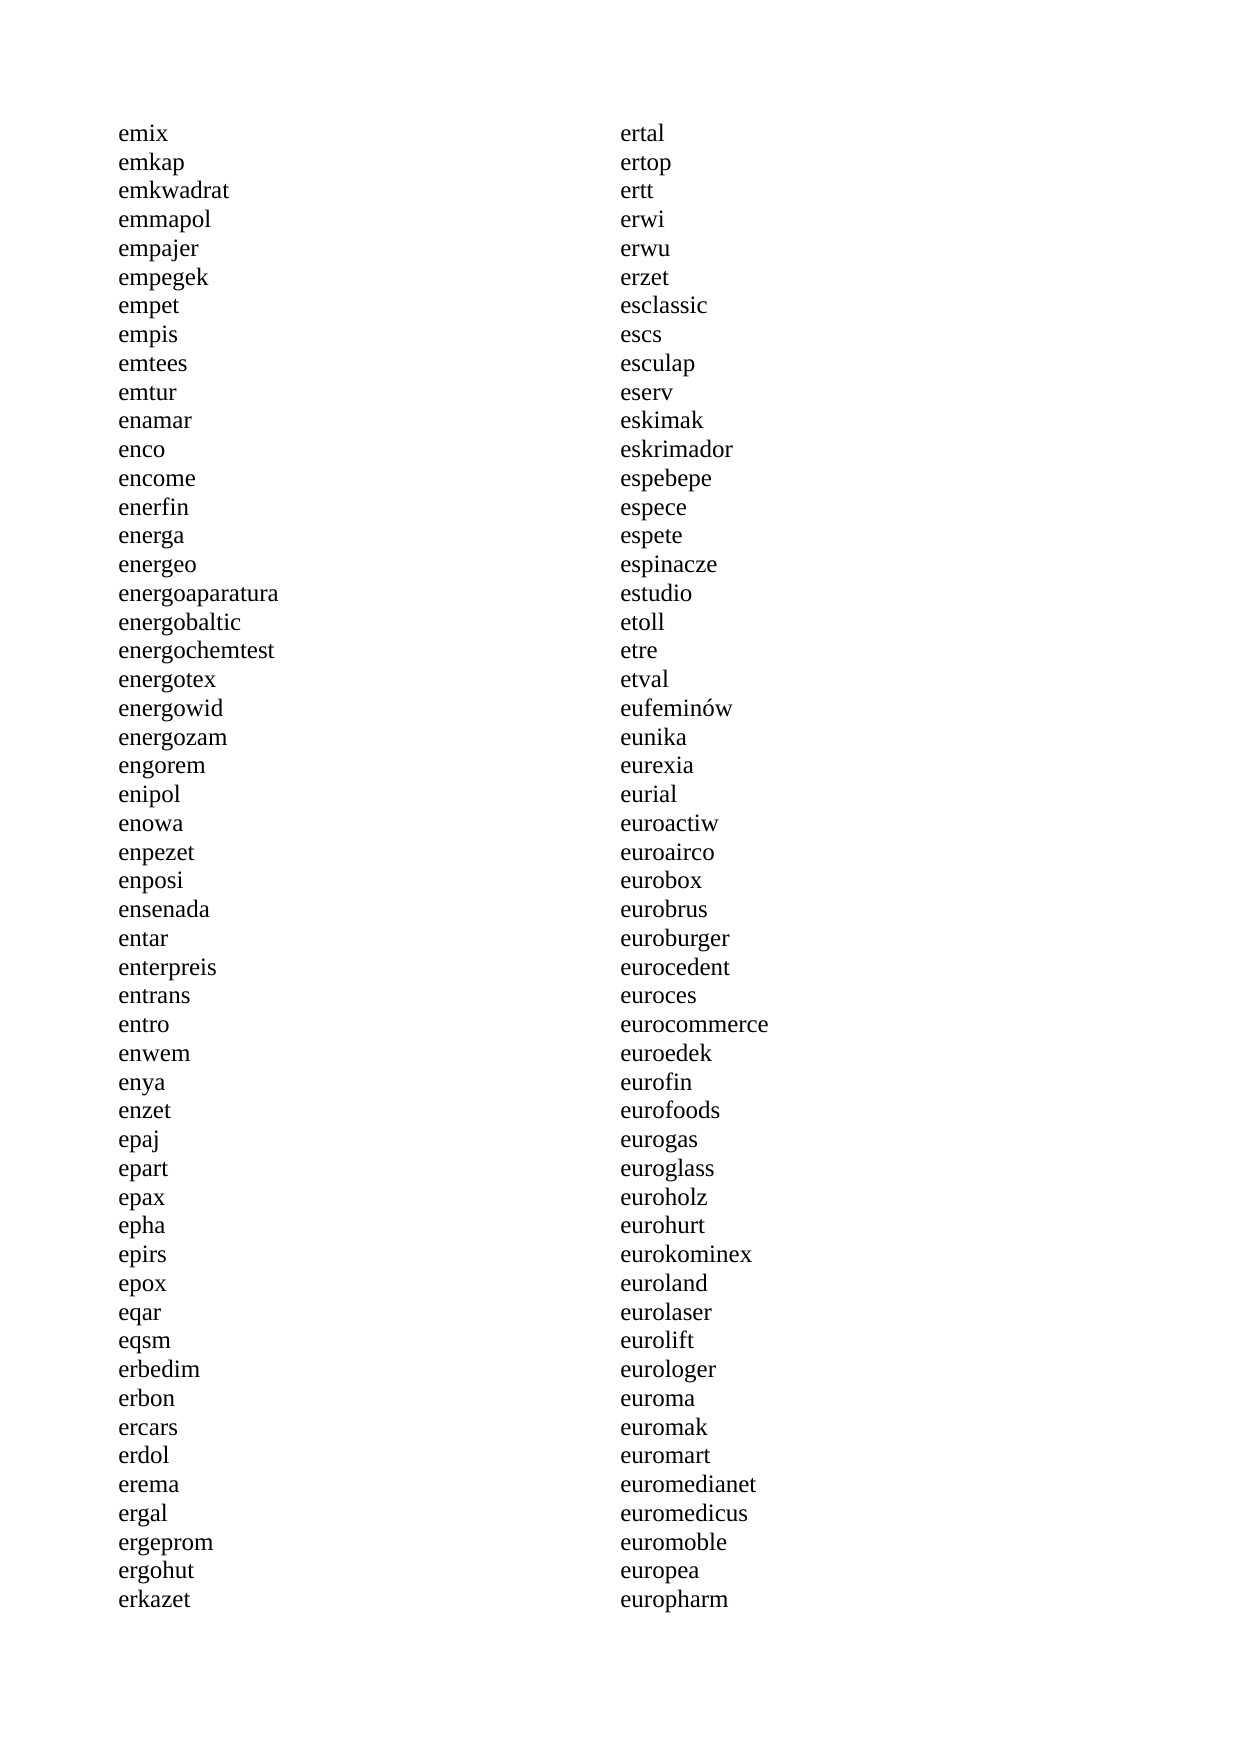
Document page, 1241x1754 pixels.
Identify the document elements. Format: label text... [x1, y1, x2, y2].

text erwu [620, 233, 1122, 262]
text empajer [118, 233, 620, 262]
text energozam [118, 722, 620, 751]
text enzet [118, 1096, 620, 1124]
text esculap [620, 348, 1122, 377]
text erwi [620, 204, 1122, 233]
text estudio [620, 578, 1122, 607]
text espete [620, 521, 1122, 549]
text eskimak [620, 406, 1122, 434]
text euroland [620, 1268, 1122, 1297]
text epax [118, 1182, 620, 1211]
text eurolift [620, 1326, 1122, 1354]
text energeo [118, 549, 620, 578]
text eufeminów [620, 693, 1122, 722]
text euroces [620, 981, 1122, 1009]
text erema [118, 1469, 620, 1498]
text emtees [118, 348, 620, 377]
text euromak [620, 1412, 1122, 1441]
text epha [118, 1211, 620, 1239]
text epaj [118, 1124, 620, 1153]
text europea [620, 1556, 1122, 1584]
text ergeprom [118, 1527, 620, 1556]
text epox [118, 1268, 620, 1297]
text enowa [118, 808, 620, 837]
text ergal [118, 1498, 620, 1527]
text ertop [620, 147, 1122, 176]
text euroedek [620, 1038, 1122, 1067]
text eurobrus [620, 894, 1122, 923]
text eserv [620, 377, 1122, 406]
text enipol [118, 779, 620, 808]
text euromoble [620, 1527, 1122, 1556]
text ertal [620, 118, 1122, 147]
text ercars [118, 1412, 620, 1441]
text euroactiw [620, 808, 1122, 837]
text emmapol [118, 204, 620, 233]
text eqsm [118, 1326, 620, 1354]
text etoll [620, 607, 1122, 636]
text energoaparatura [118, 578, 620, 607]
text emix [118, 118, 620, 147]
text ergohut [118, 1556, 620, 1584]
text enco [118, 434, 620, 463]
text euromedicus [620, 1498, 1122, 1527]
text eurofin [620, 1067, 1122, 1096]
text etre [620, 636, 1122, 664]
text eurocedent [620, 952, 1122, 981]
text erbedim [118, 1354, 620, 1383]
text eunika [620, 722, 1122, 751]
text energa [118, 521, 620, 549]
text euroairco [620, 837, 1122, 866]
text emtur [118, 377, 620, 406]
text erbon [118, 1383, 620, 1412]
text enterpreis [118, 952, 620, 981]
text eurolaser [620, 1297, 1122, 1326]
text epart [118, 1153, 620, 1182]
text energobaltic [118, 607, 620, 636]
text eurial [620, 779, 1122, 808]
text enwem [118, 1038, 620, 1067]
text eurogas [620, 1124, 1122, 1153]
text euroglass [620, 1153, 1122, 1182]
text empegek [118, 262, 620, 291]
text epirs [118, 1239, 620, 1268]
text euromart [620, 1441, 1122, 1469]
text emkap [118, 147, 620, 176]
text eurologer [620, 1354, 1122, 1383]
text espebepe [620, 463, 1122, 492]
text eqar [118, 1297, 620, 1326]
text enya [118, 1067, 620, 1096]
text empis [118, 319, 620, 348]
text euromedianet [620, 1469, 1122, 1498]
text euroholz [620, 1182, 1122, 1211]
text entrans [118, 981, 620, 1009]
text enpezet [118, 837, 620, 866]
text espece [620, 492, 1122, 521]
text enposi [118, 866, 620, 894]
text energowid [118, 693, 620, 722]
text energotex [118, 664, 620, 693]
text engorem [118, 751, 620, 779]
text energochemtest [118, 636, 620, 664]
text europharm [620, 1584, 1122, 1613]
text eskrimador [620, 434, 1122, 463]
text eurobox [620, 866, 1122, 894]
text encome [118, 463, 620, 492]
text ertt [620, 176, 1122, 204]
text enerfin [118, 492, 620, 521]
text eurexia [620, 751, 1122, 779]
text erzet [620, 262, 1122, 291]
text euroburger [620, 923, 1122, 952]
text enamar [118, 406, 620, 434]
text empet [118, 291, 620, 319]
text etval [620, 664, 1122, 693]
text eurohurt [620, 1211, 1122, 1239]
text entro [118, 1009, 620, 1038]
text entar [118, 923, 620, 952]
text esclassic [620, 291, 1122, 319]
text euroma [620, 1383, 1122, 1412]
text eurokominex [620, 1239, 1122, 1268]
text emkwadrat [118, 176, 620, 204]
text eurofoods [620, 1096, 1122, 1124]
text eurocommerce [620, 1009, 1122, 1038]
text erkazet [118, 1584, 620, 1613]
text espinacze [620, 549, 1122, 578]
text ensenada [118, 894, 620, 923]
text escs [620, 319, 1122, 348]
text erdol [118, 1441, 620, 1469]
